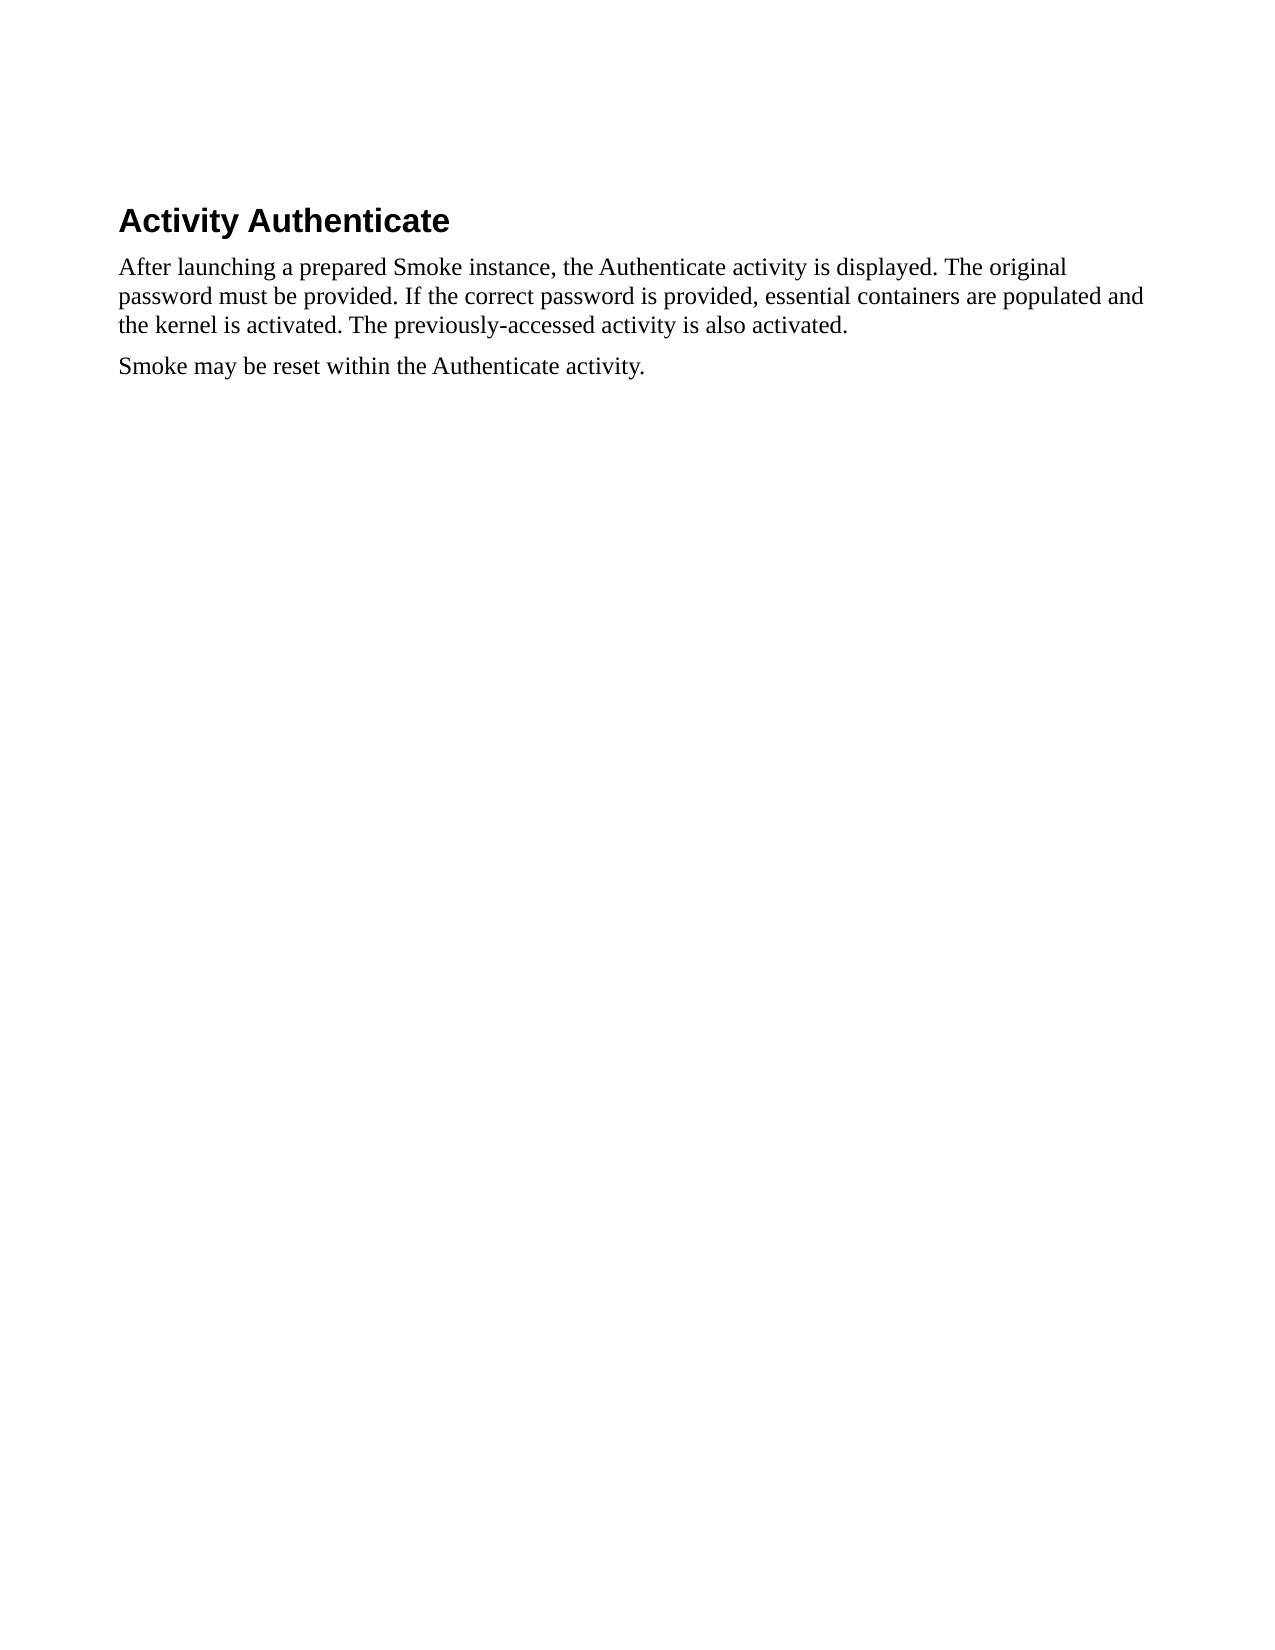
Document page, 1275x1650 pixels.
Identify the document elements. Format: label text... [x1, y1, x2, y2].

text Smoke may be reset within the Authenticate activity. [118, 351, 1157, 380]
subtitle Activity Authenticate [118, 201, 1157, 240]
text After launching a prepared Smoke instance, the Authenticate activity is displayed. The original password must be provided. If the correct password is provided, essential containers are populated and the kernel is activated. The previously-accessed activity is also activated. [118, 252, 1157, 339]
